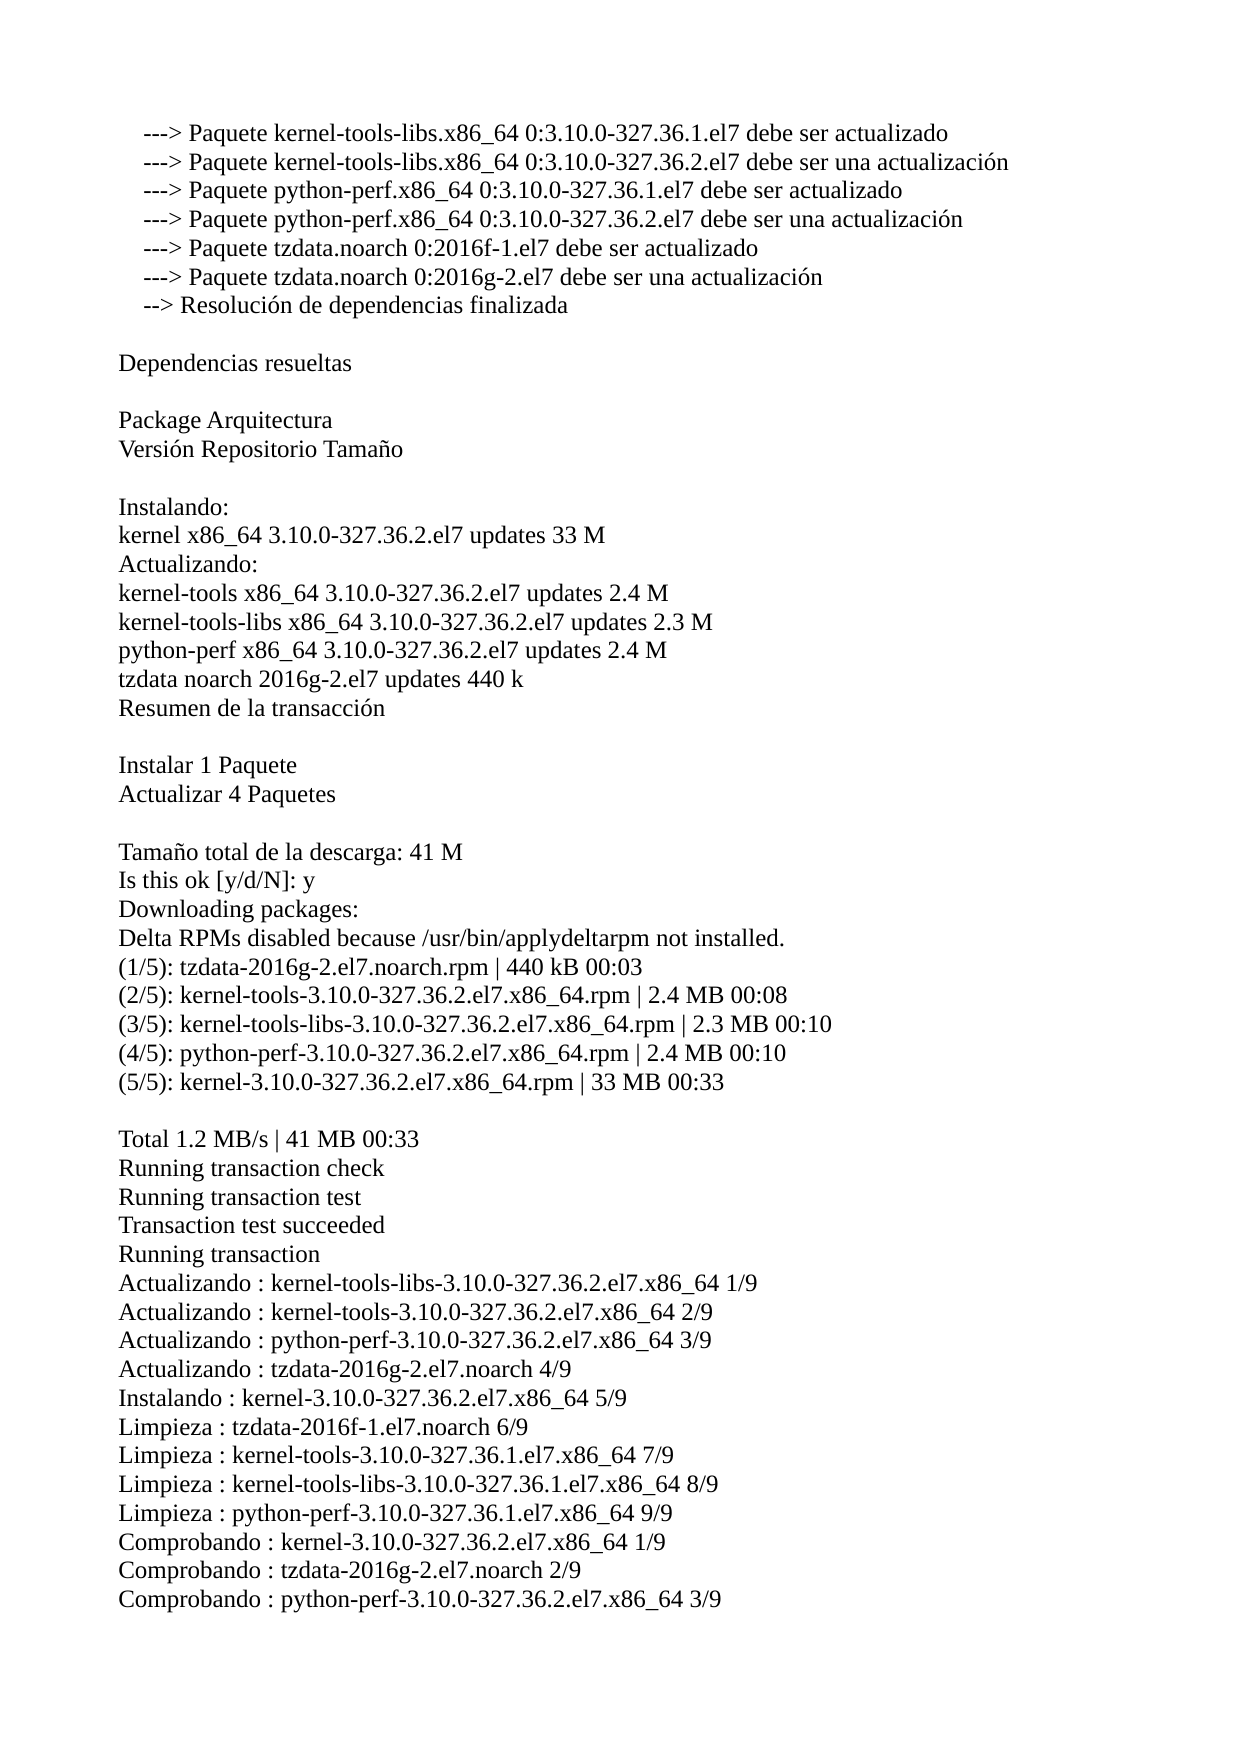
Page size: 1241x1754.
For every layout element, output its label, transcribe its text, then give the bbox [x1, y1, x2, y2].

text Actualizando: [118, 549, 1122, 578]
text (1/5): tzdata-2016g-2.el7.noarch.rpm | 440 kB 00:03 [118, 952, 1122, 981]
text Dependencias resueltas [118, 348, 1122, 377]
text Transaction test succeeded [118, 1211, 1122, 1239]
text Delta RPMs disabled because /usr/bin/applydeltarpm not installed. [118, 923, 1122, 952]
text Versión Repositorio Tamaño [118, 434, 1122, 463]
text Limpieza : kernel-tools-3.10.0-327.36.1.el7.x86_64 7/9 [118, 1441, 1122, 1469]
text Actualizando : python-perf-3.10.0-327.36.2.el7.x86_64 3/9 [118, 1326, 1122, 1354]
text ---> Paquete kernel-tools-libs.x86_64 0:3.10.0-327.36.2.el7 debe ser una actualización [118, 147, 1122, 176]
text (4/5): python-perf-3.10.0-327.36.2.el7.x86_64.rpm | 2.4 MB 00:10 [118, 1038, 1122, 1067]
text Limpieza : tzdata-2016f-1.el7.noarch 6/9 [118, 1412, 1122, 1441]
text kernel-tools-libs x86_64 3.10.0-327.36.2.el7 updates 2.3 M [118, 607, 1122, 636]
text (2/5): kernel-tools-3.10.0-327.36.2.el7.x86_64.rpm | 2.4 MB 00:08 [118, 981, 1122, 1009]
text Running transaction [118, 1239, 1122, 1268]
text Running transaction check [118, 1153, 1122, 1182]
text Resumen de la transacción [118, 693, 1122, 722]
text Actualizar 4 Paquetes [118, 779, 1122, 808]
text (5/5): kernel-3.10.0-327.36.2.el7.x86_64.rpm | 33 MB 00:33 [118, 1067, 1122, 1096]
text ---> Paquete python-perf.x86_64 0:3.10.0-327.36.1.el7 debe ser actualizado [118, 176, 1122, 204]
text Is this ok [y/d/N]: y [118, 866, 1122, 894]
text Tamaño total de la descarga: 41 M [118, 837, 1122, 866]
text --> Resolución de dependencias finalizada [118, 291, 1122, 319]
text tzdata noarch 2016g-2.el7 updates 440 k [118, 664, 1122, 693]
text Instalar 1 Paquete [118, 751, 1122, 779]
text Limpieza : python-perf-3.10.0-327.36.1.el7.x86_64 9/9 [118, 1498, 1122, 1527]
text python-perf x86_64 3.10.0-327.36.2.el7 updates 2.4 M [118, 636, 1122, 664]
text Instalando: [118, 492, 1122, 521]
text ---> Paquete tzdata.noarch 0:2016g-2.el7 debe ser una actualización [118, 262, 1122, 291]
text Limpieza : kernel-tools-libs-3.10.0-327.36.1.el7.x86_64 8/9 [118, 1469, 1122, 1498]
text Running transaction test [118, 1182, 1122, 1211]
text Downloading packages: [118, 894, 1122, 923]
text Total 1.2 MB/s | 41 MB 00:33 [118, 1124, 1122, 1153]
text ---> Paquete python-perf.x86_64 0:3.10.0-327.36.2.el7 debe ser una actualización [118, 204, 1122, 233]
text Actualizando : kernel-tools-libs-3.10.0-327.36.2.el7.x86_64 1/9 [118, 1268, 1122, 1297]
text Package Arquitectura [118, 406, 1122, 434]
text Actualizando : tzdata-2016g-2.el7.noarch 4/9 [118, 1354, 1122, 1383]
text Instalando : kernel-3.10.0-327.36.2.el7.x86_64 5/9 [118, 1383, 1122, 1412]
text (3/5): kernel-tools-libs-3.10.0-327.36.2.el7.x86_64.rpm | 2.3 MB 00:10 [118, 1009, 1122, 1038]
text Actualizando : kernel-tools-3.10.0-327.36.2.el7.x86_64 2/9 [118, 1297, 1122, 1326]
text kernel-tools x86_64 3.10.0-327.36.2.el7 updates 2.4 M [118, 578, 1122, 607]
text Comprobando : python-perf-3.10.0-327.36.2.el7.x86_64 3/9 [118, 1584, 1122, 1613]
text ---> Paquete tzdata.noarch 0:2016f-1.el7 debe ser actualizado [118, 233, 1122, 262]
text kernel x86_64 3.10.0-327.36.2.el7 updates 33 M [118, 521, 1122, 549]
text Comprobando : kernel-3.10.0-327.36.2.el7.x86_64 1/9 [118, 1527, 1122, 1556]
text Comprobando : tzdata-2016g-2.el7.noarch 2/9 [118, 1556, 1122, 1584]
text ---> Paquete kernel-tools-libs.x86_64 0:3.10.0-327.36.1.el7 debe ser actualizado [118, 118, 1122, 147]
